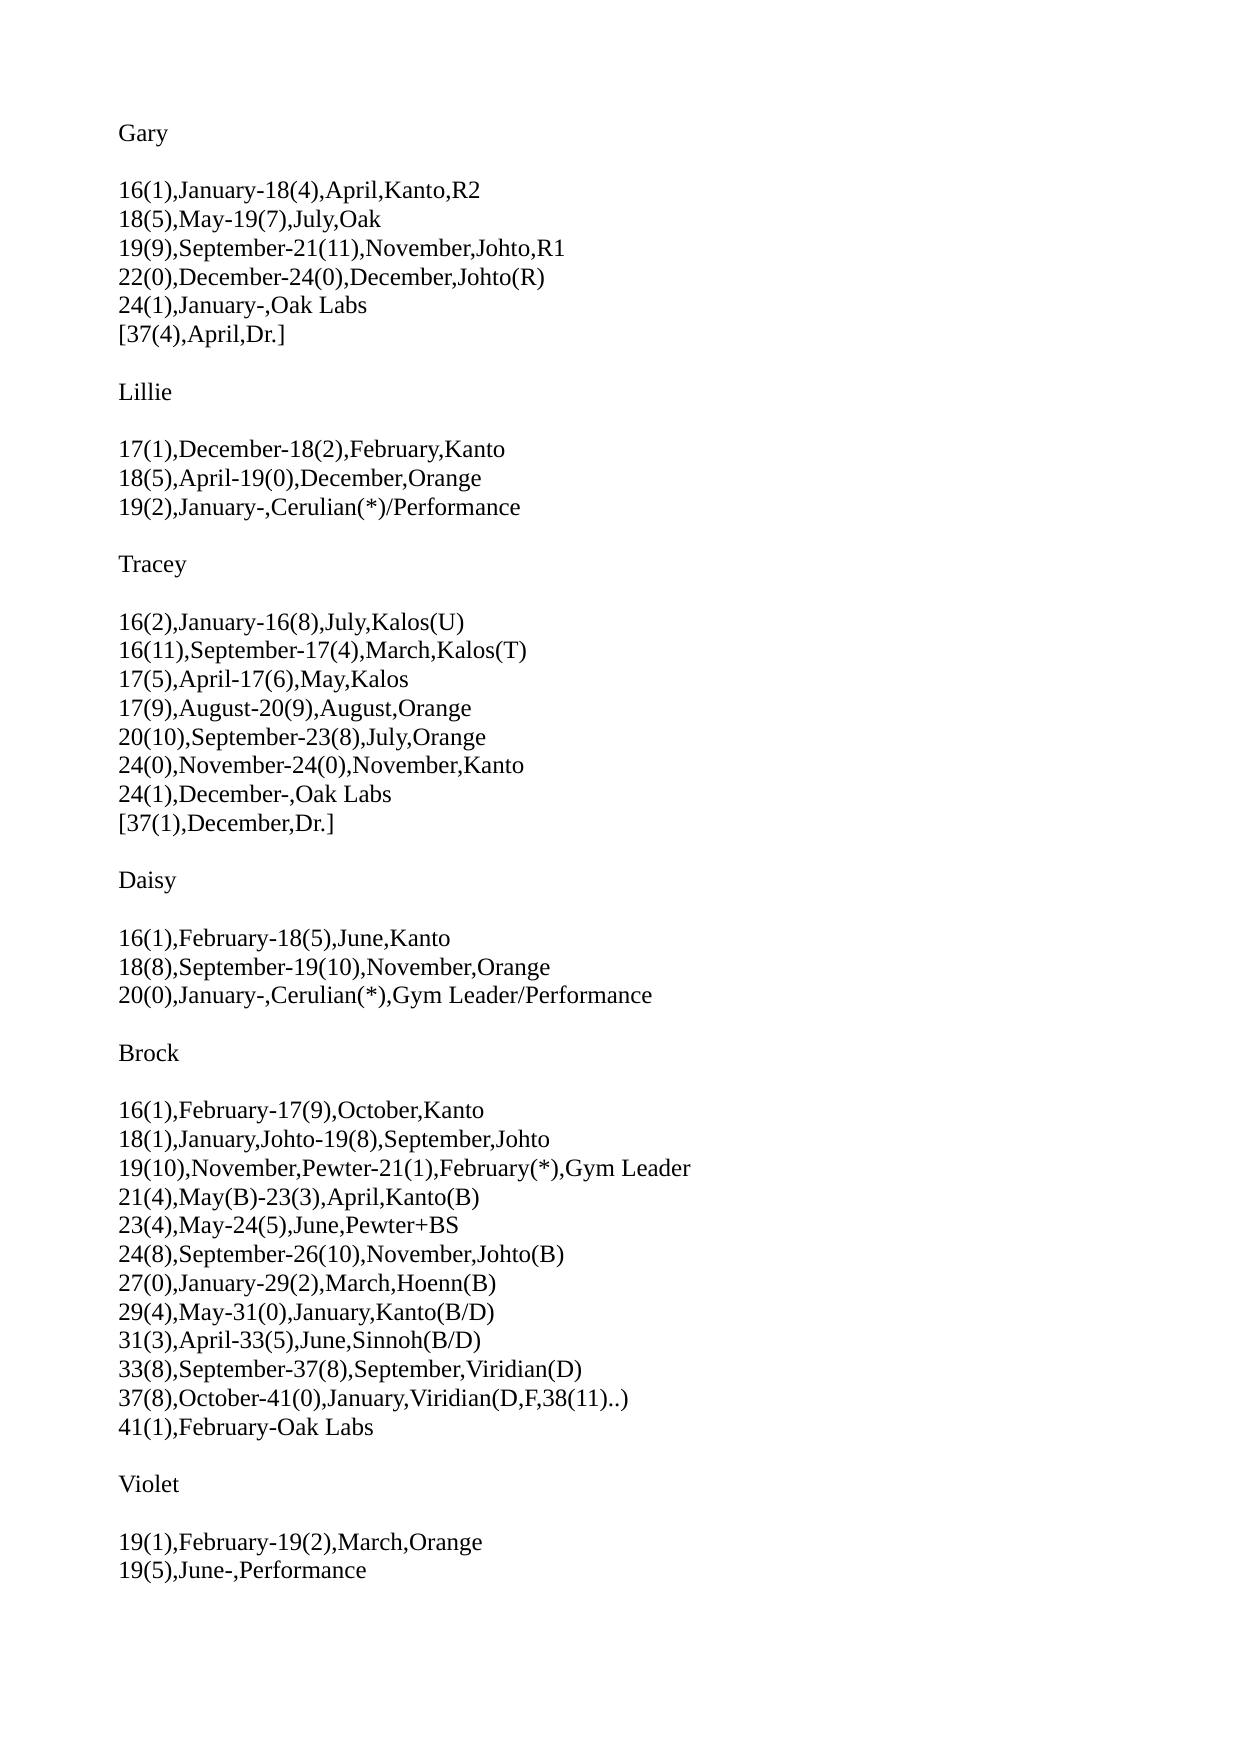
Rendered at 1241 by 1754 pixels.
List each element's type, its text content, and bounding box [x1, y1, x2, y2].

text 16(2),January-16(8),July,Kalos(U) [118, 607, 1122, 636]
text 19(1),February-19(2),March,Orange [118, 1527, 1122, 1556]
text 18(8),September-19(10),November,Orange [118, 952, 1122, 981]
text 19(5),June-,Performance [118, 1556, 1122, 1584]
text 19(10),November,Pewter-21(1),February(*),Gym Leader [118, 1153, 1122, 1182]
text [37(1),December,Dr.] [118, 808, 1122, 837]
text 22(0),December-24(0),December,Johto(R) [118, 262, 1122, 291]
text 17(5),April-17(6),May,Kalos [118, 664, 1122, 693]
text Lillie [118, 377, 1122, 406]
text 23(4),May-24(5),June,Pewter+BS [118, 1211, 1122, 1239]
text 18(1),January,Johto-19(8),September,Johto [118, 1124, 1122, 1153]
text 24(8),September-26(10),November,Johto(B) [118, 1239, 1122, 1268]
text 24(0),November-24(0),November,Kanto [118, 751, 1122, 779]
text 16(1),February-18(5),June,Kanto [118, 923, 1122, 952]
text 18(5),April-19(0),December,Orange [118, 463, 1122, 492]
text 31(3),April-33(5),June,Sinnoh(B/D) [118, 1326, 1122, 1354]
text Tracey [118, 549, 1122, 578]
text 20(10),September-23(8),July,Orange [118, 722, 1122, 751]
text 29(4),May-31(0),January,Kanto(B/D) [118, 1297, 1122, 1326]
text Violet [118, 1469, 1122, 1498]
text 16(1),January-18(4),April,Kanto,R2 [118, 176, 1122, 204]
text 21(4),May(B)-23(3),April,Kanto(B) [118, 1182, 1122, 1211]
text 16(11),September-17(4),March,Kalos(T) [118, 636, 1122, 664]
text Gary [118, 118, 1122, 147]
text Daisy [118, 866, 1122, 894]
text 33(8),September-37(8),September,Viridian(D) [118, 1354, 1122, 1383]
text Brock [118, 1038, 1122, 1067]
text 24(1),January-,Oak Labs [118, 291, 1122, 319]
text 18(5),May-19(7),July,Oak [118, 204, 1122, 233]
text 37(8),October-41(0),January,Viridian(D,F,38(11)..) [118, 1383, 1122, 1412]
text 17(1),December-18(2),February,Kanto [118, 434, 1122, 463]
text 24(1),December-,Oak Labs [118, 779, 1122, 808]
text 19(9),September-21(11),November,Johto,R1 [118, 233, 1122, 262]
text [37(4),April,Dr.] [118, 319, 1122, 348]
text 19(2),January-,Cerulian(*)/Performance [118, 492, 1122, 521]
text 16(1),February-17(9),October,Kanto [118, 1096, 1122, 1124]
text 17(9),August-20(9),August,Orange [118, 693, 1122, 722]
text 20(0),January-,Cerulian(*),Gym Leader/Performance [118, 981, 1122, 1009]
text 41(1),February-Oak Labs [118, 1412, 1122, 1441]
text 27(0),January-29(2),March,Hoenn(B) [118, 1268, 1122, 1297]
